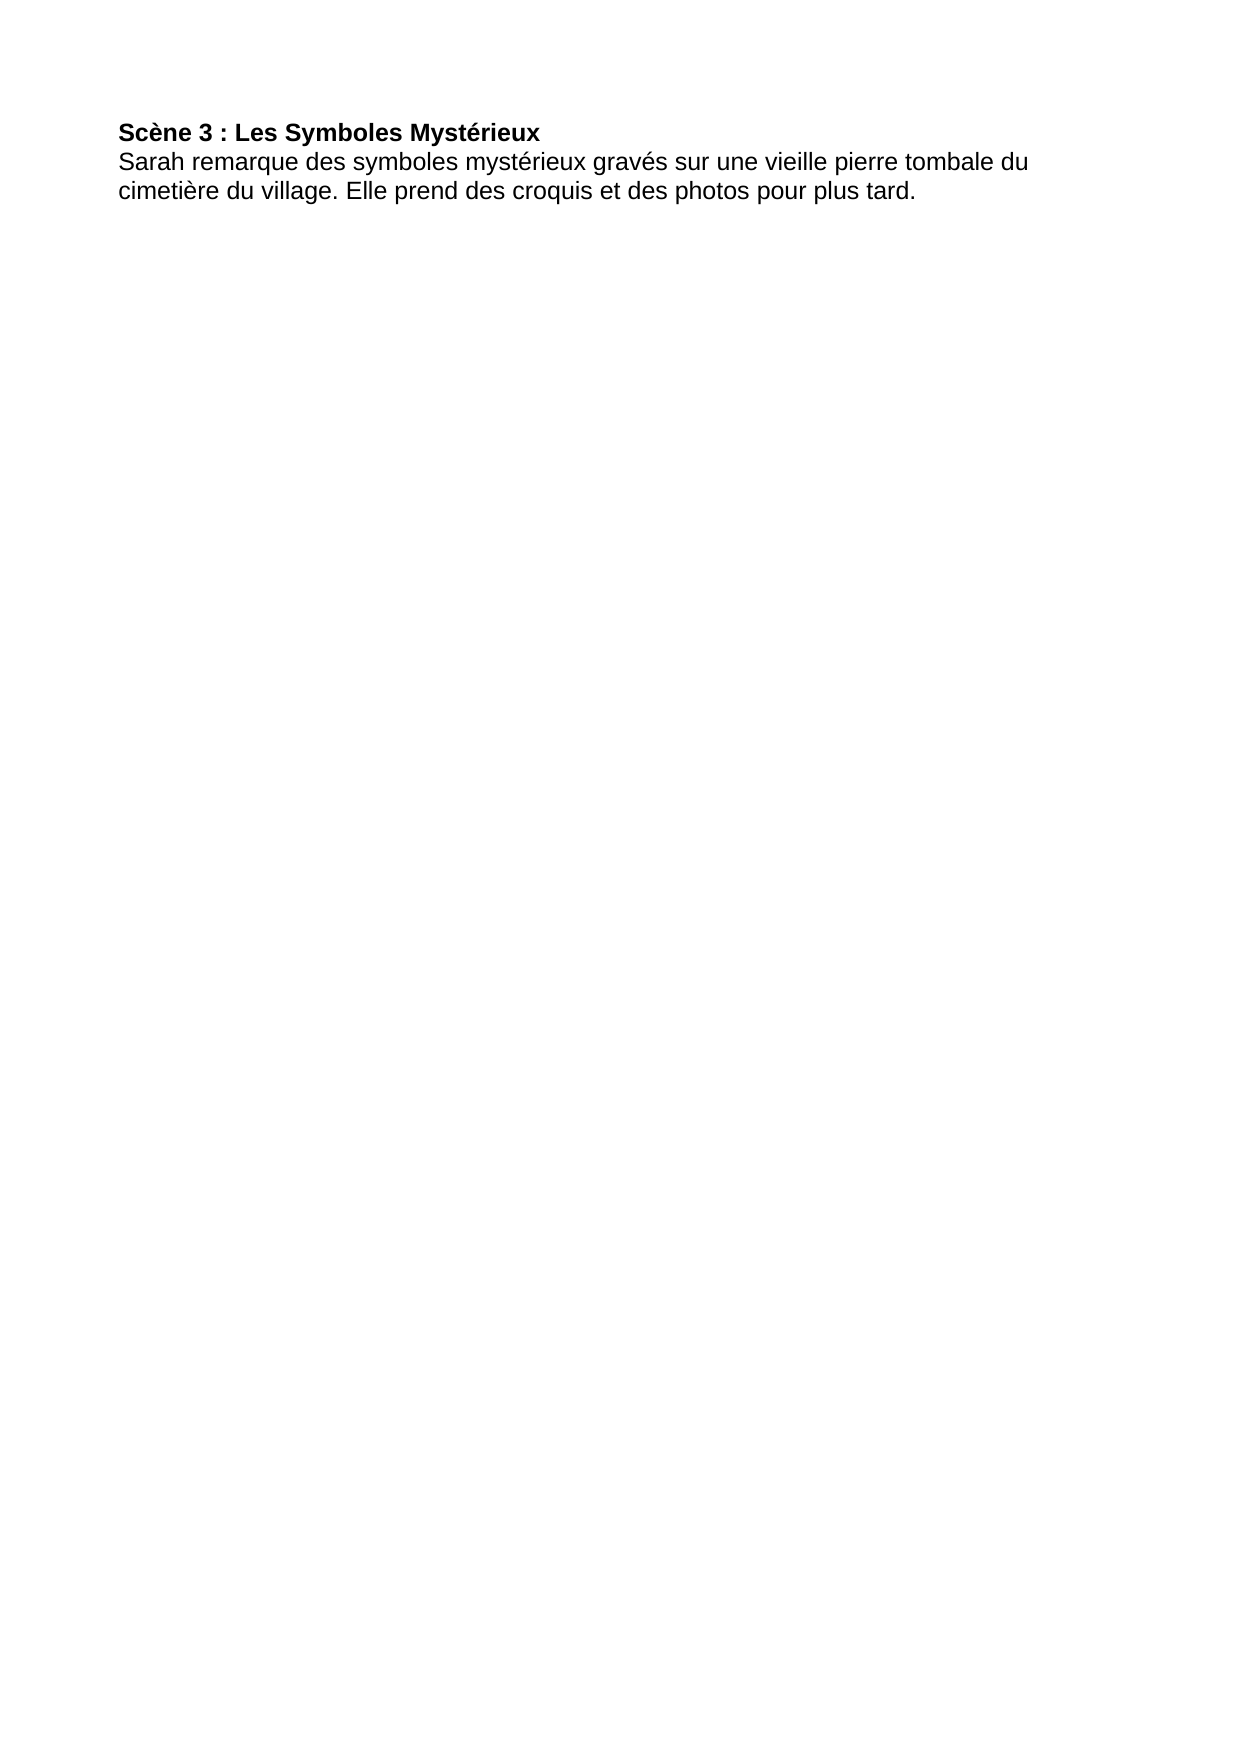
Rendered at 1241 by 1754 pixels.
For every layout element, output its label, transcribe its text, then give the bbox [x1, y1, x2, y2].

text Sarah remarque des symboles mystérieux gravés sur une vieille pierre tombale du cimetière du village. Elle prend des croquis et des photos pour plus tard. [118, 147, 1122, 204]
text Scène 3 : Les Symboles Mystérieux [118, 118, 1122, 147]
